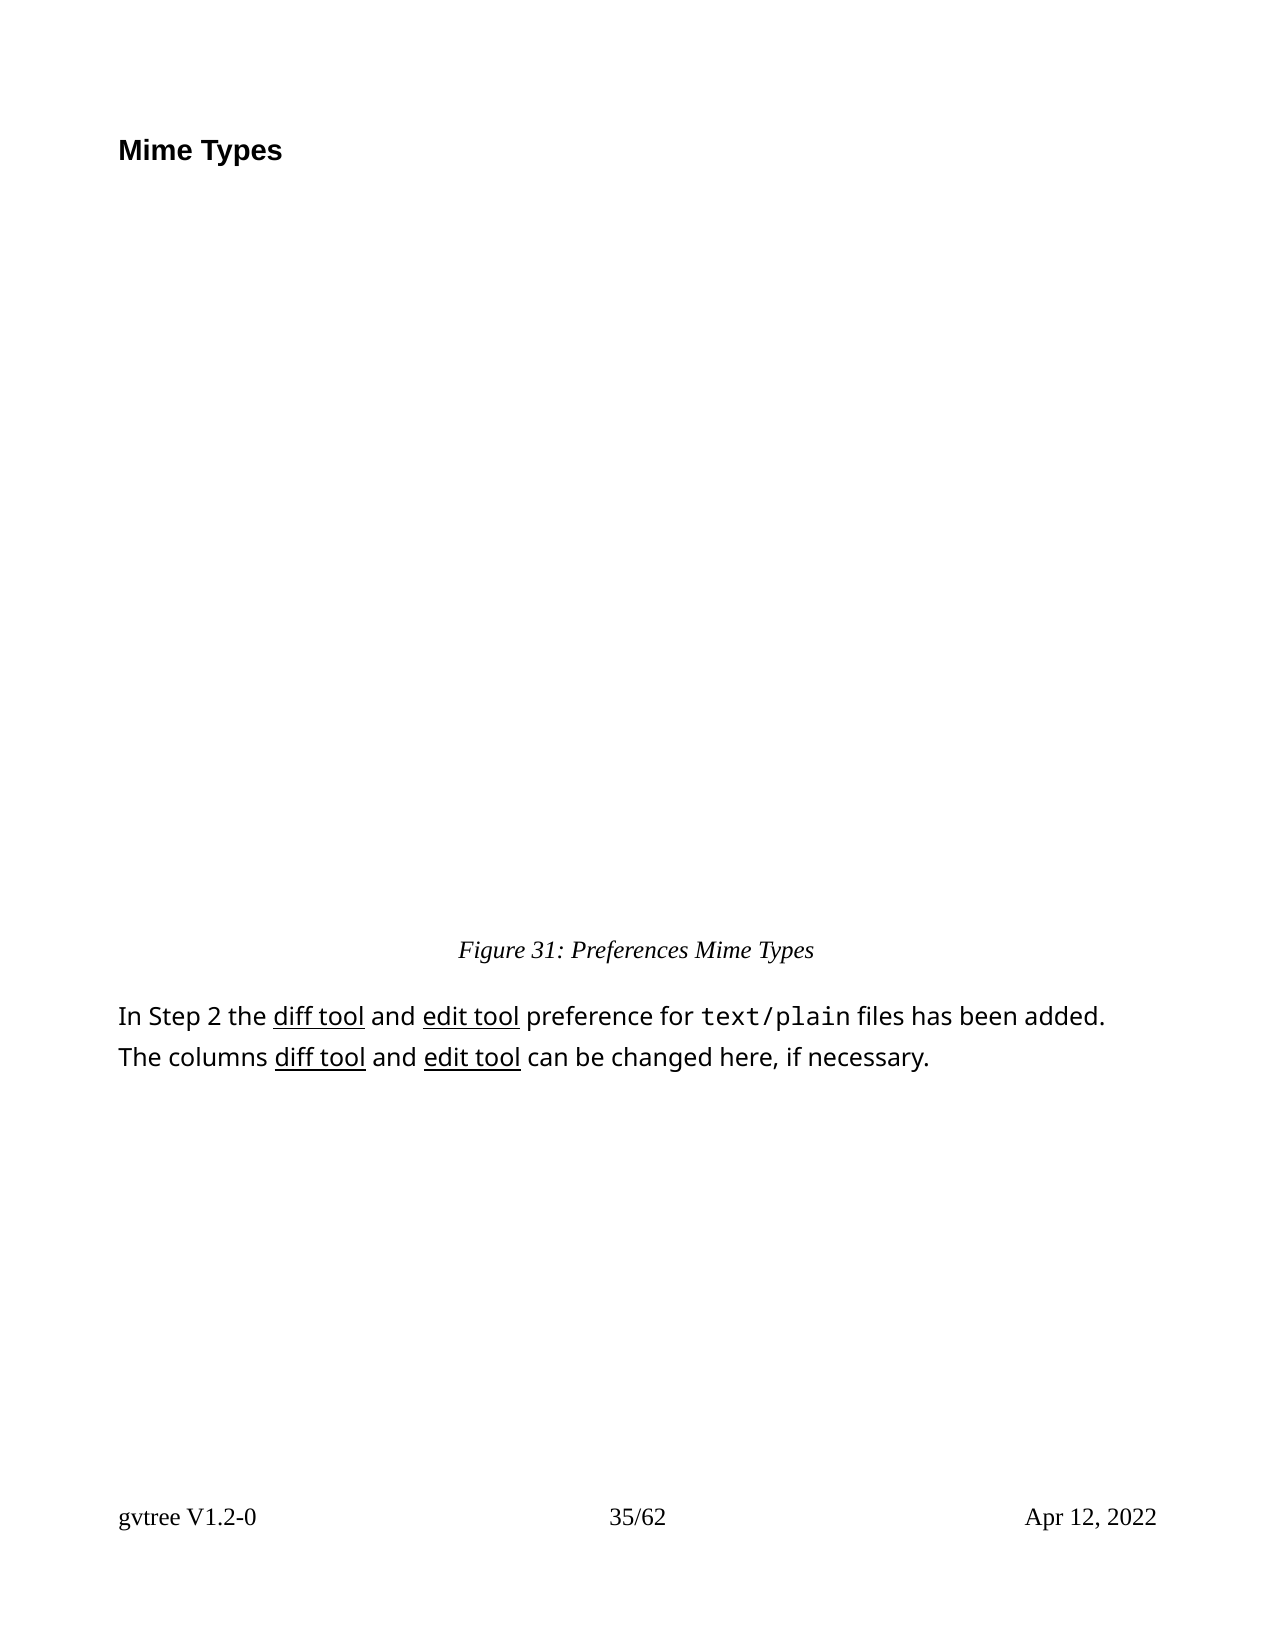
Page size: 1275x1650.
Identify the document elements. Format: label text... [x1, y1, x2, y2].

text Figure 31: Preferences Mime Types [118, 191, 1157, 963]
text In Step 2 the diff tool and edit tool preference for text/plain files has been added. [118, 1004, 1157, 1031]
text The columns diff tool and edit tool can be changed here, if necessary. [118, 1046, 1157, 1072]
subtitle Mime Types [118, 133, 1157, 166]
